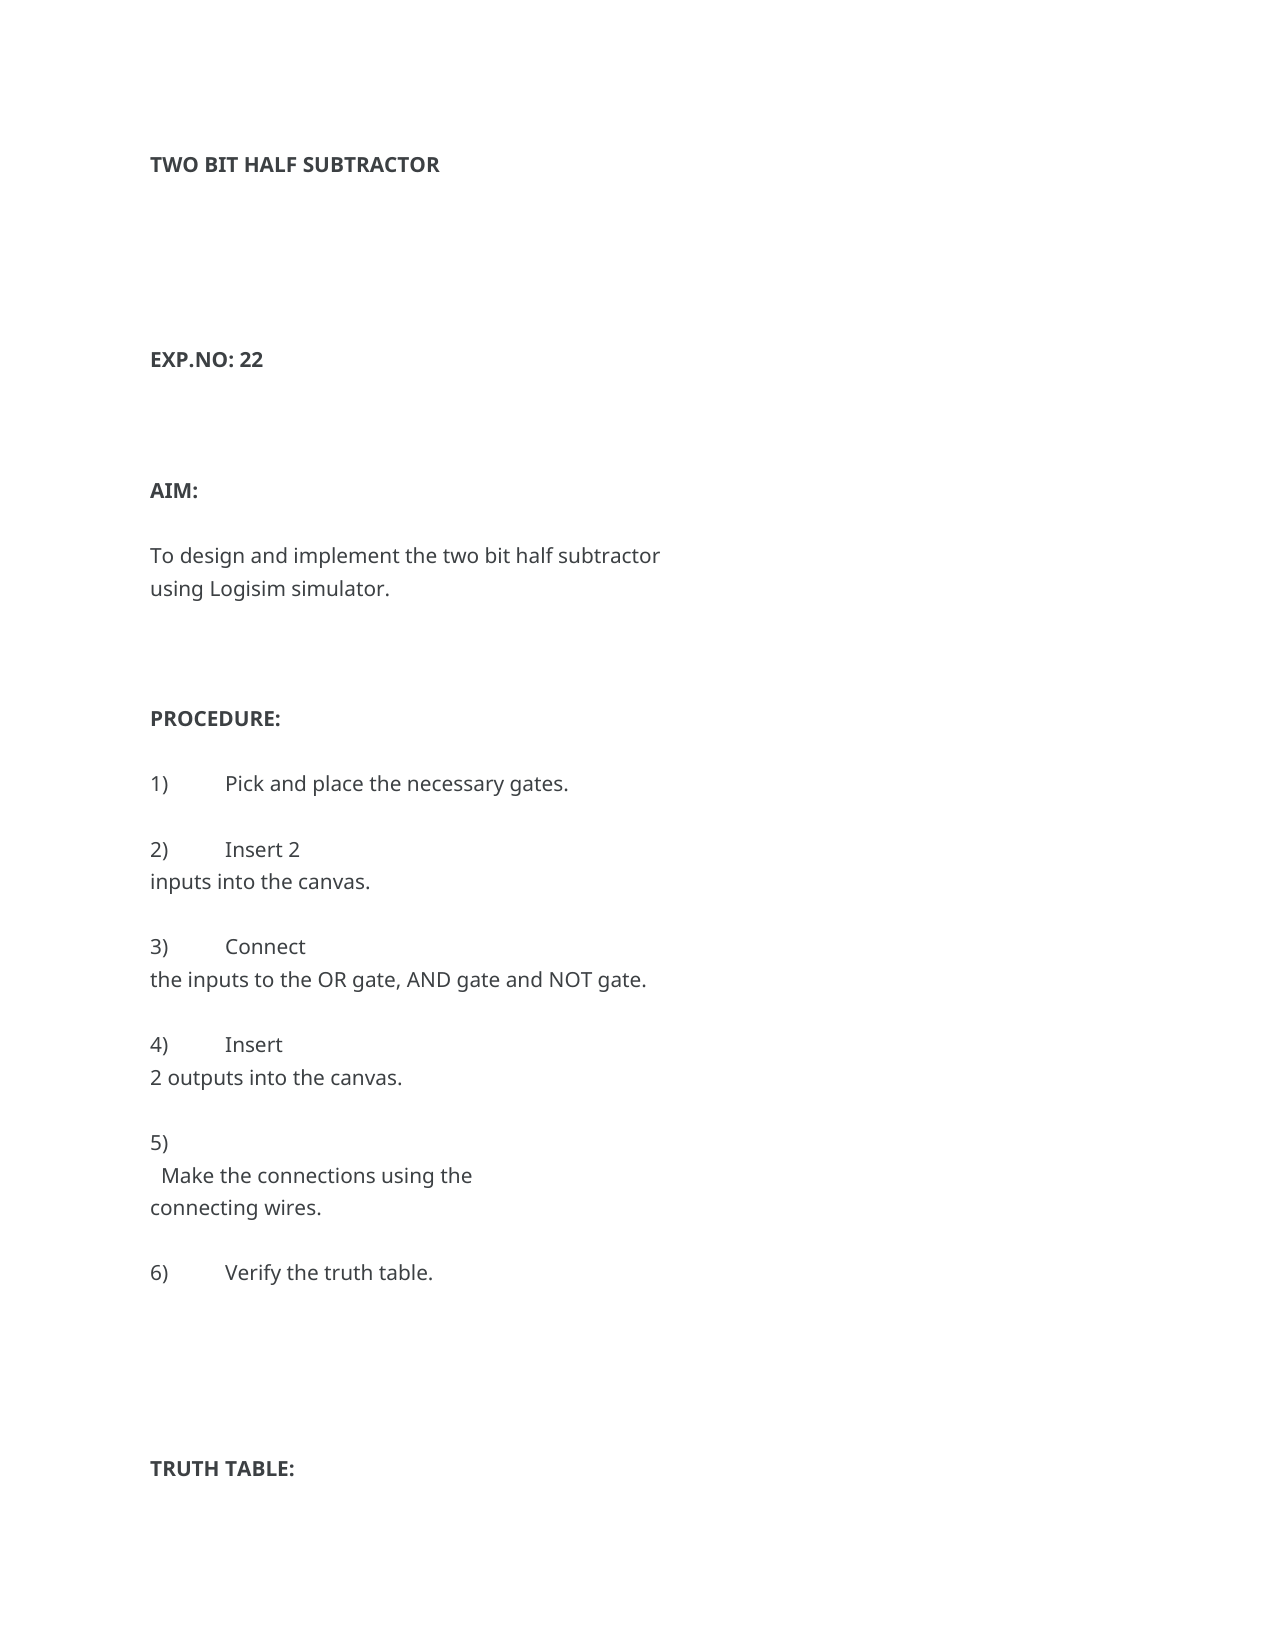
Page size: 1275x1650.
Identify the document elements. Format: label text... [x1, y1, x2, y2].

text 5) [150, 1128, 1125, 1157]
text 3) Connect [150, 932, 1125, 961]
text 1) Pick and place the necessary gates. [150, 769, 1125, 798]
text connecting wires. [150, 1193, 1125, 1222]
text To design and implement the two bit half subtractor [150, 541, 1125, 570]
text using Logisim simulator. [150, 574, 1125, 602]
text AIM: [150, 476, 1125, 504]
text 2) Insert 2 [150, 835, 1125, 863]
text TRUTH TABLE: [150, 1454, 1125, 1483]
text EXP.NO: 22 [150, 346, 1125, 374]
text inputs into the canvas. [150, 867, 1125, 896]
text the inputs to the OR gate, AND gate and NOT gate. [150, 965, 1125, 993]
text 4) Insert [150, 1030, 1125, 1059]
text TWO BIT HALF SUBTRACTOR [150, 150, 1125, 178]
text Make the connections using the [150, 1161, 1125, 1189]
text PROCEDURE: [150, 704, 1125, 733]
text 6) Verify the truth table. [150, 1258, 1125, 1287]
text 2 outputs into the canvas. [150, 1063, 1125, 1091]
